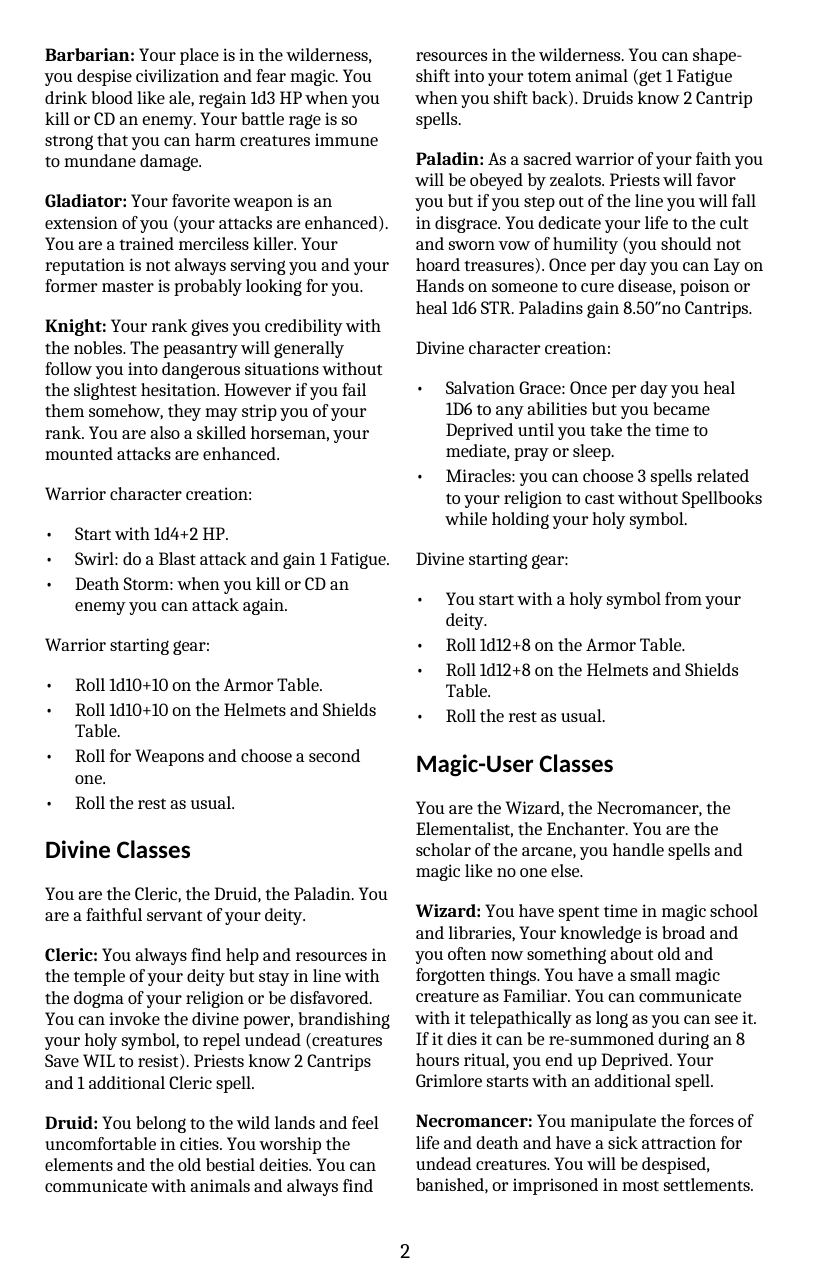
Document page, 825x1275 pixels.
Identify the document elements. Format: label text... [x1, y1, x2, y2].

list Miracles: you can choose 3 spells related to your religion to cast without Spellbooks while holding your holy symbol. [416, 466, 765, 530]
list Salvation Grace: Once per day you heal 1D6 to any abilities but you became Deprived until you take the time to mediate, pray or sleep. [416, 377, 765, 462]
list Roll 1d12+8 on the Helmets and Shields Table. [416, 660, 765, 702]
list Roll 1d10+10 on the Helmets and Shields Table. [45, 700, 394, 742]
text Warrior character creation: [45, 484, 394, 505]
text Druid: You belong to the wild lands and feel uncomfortable in cities. You worship the elements and the old bestial deities. You can communicate with animals and always find [45, 1113, 394, 1198]
text Cleric: You always find help and resources in the temple of your deity but stay in line with the dogma of your religion or be disfavored. You can invoke the divine power, brandishing your holy symbol, to repel undead (creatures Save WIL to resist). Priests know 2 Cantrips and 1 additional Cleric spell. [45, 945, 394, 1094]
list Roll 1d12+8 on the Armor Table. [416, 635, 765, 656]
list Roll the rest as usual. [416, 706, 765, 727]
text Barbarian: Your place is in the wilderness, you despise civilization and fear magic. You drink blood like ale, regain 1d3 HP when you kill or CD an enemy. Your battle rage is so strong that you can harm creatures immune to mundane damage. [45, 45, 394, 172]
text Divine starting gear: [416, 549, 765, 570]
text Paladin: As a sacred warrior of your faith you will be obeyed by zealots. Priests will favor you but if you step out of the line you will fall in disgrace. You dedicate your life to the cult and sworn vow of humility (you should not hoard treasures). Once per day you can Lay on Hands on someone to cure disease, poison or heal 1d6 STR. Paladins gain 8.50″no Cantrips. [416, 149, 765, 319]
text resources in the wilderness. You can shape-shift into your totem animal (get 1 Fatigue when you shift back). Druids know 2 Cantrip spells. [416, 45, 765, 130]
list Start with 1d4+2 HP. [45, 524, 394, 545]
text Knight: Your rank gives you credibility with the nobles. The peasantry will generally follow you into dangerous situations without the slightest hesitation. However if you fail them somehow, they may strip you of your rank. You are also a skilled horseman, your mounted attacks are enhanced. [45, 316, 394, 465]
text Necromancer: You manipulate the forces of life and death and have a sick attraction for undead creatures. You will be despised, banished, or imprisoned in most settlements. [416, 1111, 765, 1196]
list Swirl: do a Blast attack and gain 1 Fatigue. [45, 549, 394, 570]
text You are the Cleric, the Druid, the Paladin. You are a faithful servant of your deity. [45, 884, 394, 926]
list You start with a holy symbol from your deity. [416, 589, 765, 631]
subtitle Magic-User Classes [416, 748, 765, 779]
subtitle Divine Classes [45, 834, 394, 865]
text Divine character creation: [416, 337, 765, 359]
list Roll the rest as usual. [45, 792, 394, 814]
text You are the Wizard, the Necromancer, the Elementalist, the Enchanter. You are the scholar of the arcane, you handle spells and magic like no one else. [416, 798, 765, 883]
list Roll 1d10+10 on the Armor Table. [45, 675, 394, 696]
text Gladiator: Your favorite weapon is an extension of you (your attacks are enhanced). You are a trained merciless killer. Your reputation is not always serving you and your former master is probably looking for you. [45, 191, 394, 297]
list Death Storm: when you kill or CD an enemy you can attack again. [45, 574, 394, 616]
text Wizard: You have spent time in magic school and libraries, Your knowledge is broad and you often now something about old and forgotten things. You have a small magic creature as Familiar. You can communicate with it telepathically as long as you can see it. If it dies it can be re-summoned during an 8 hours ritual, you end up Deprived. Your Grimlore starts with an additional spell. [416, 901, 765, 1093]
text Warrior starting gear: [45, 635, 394, 656]
list Roll for Weapons and choose a second one. [45, 746, 394, 789]
